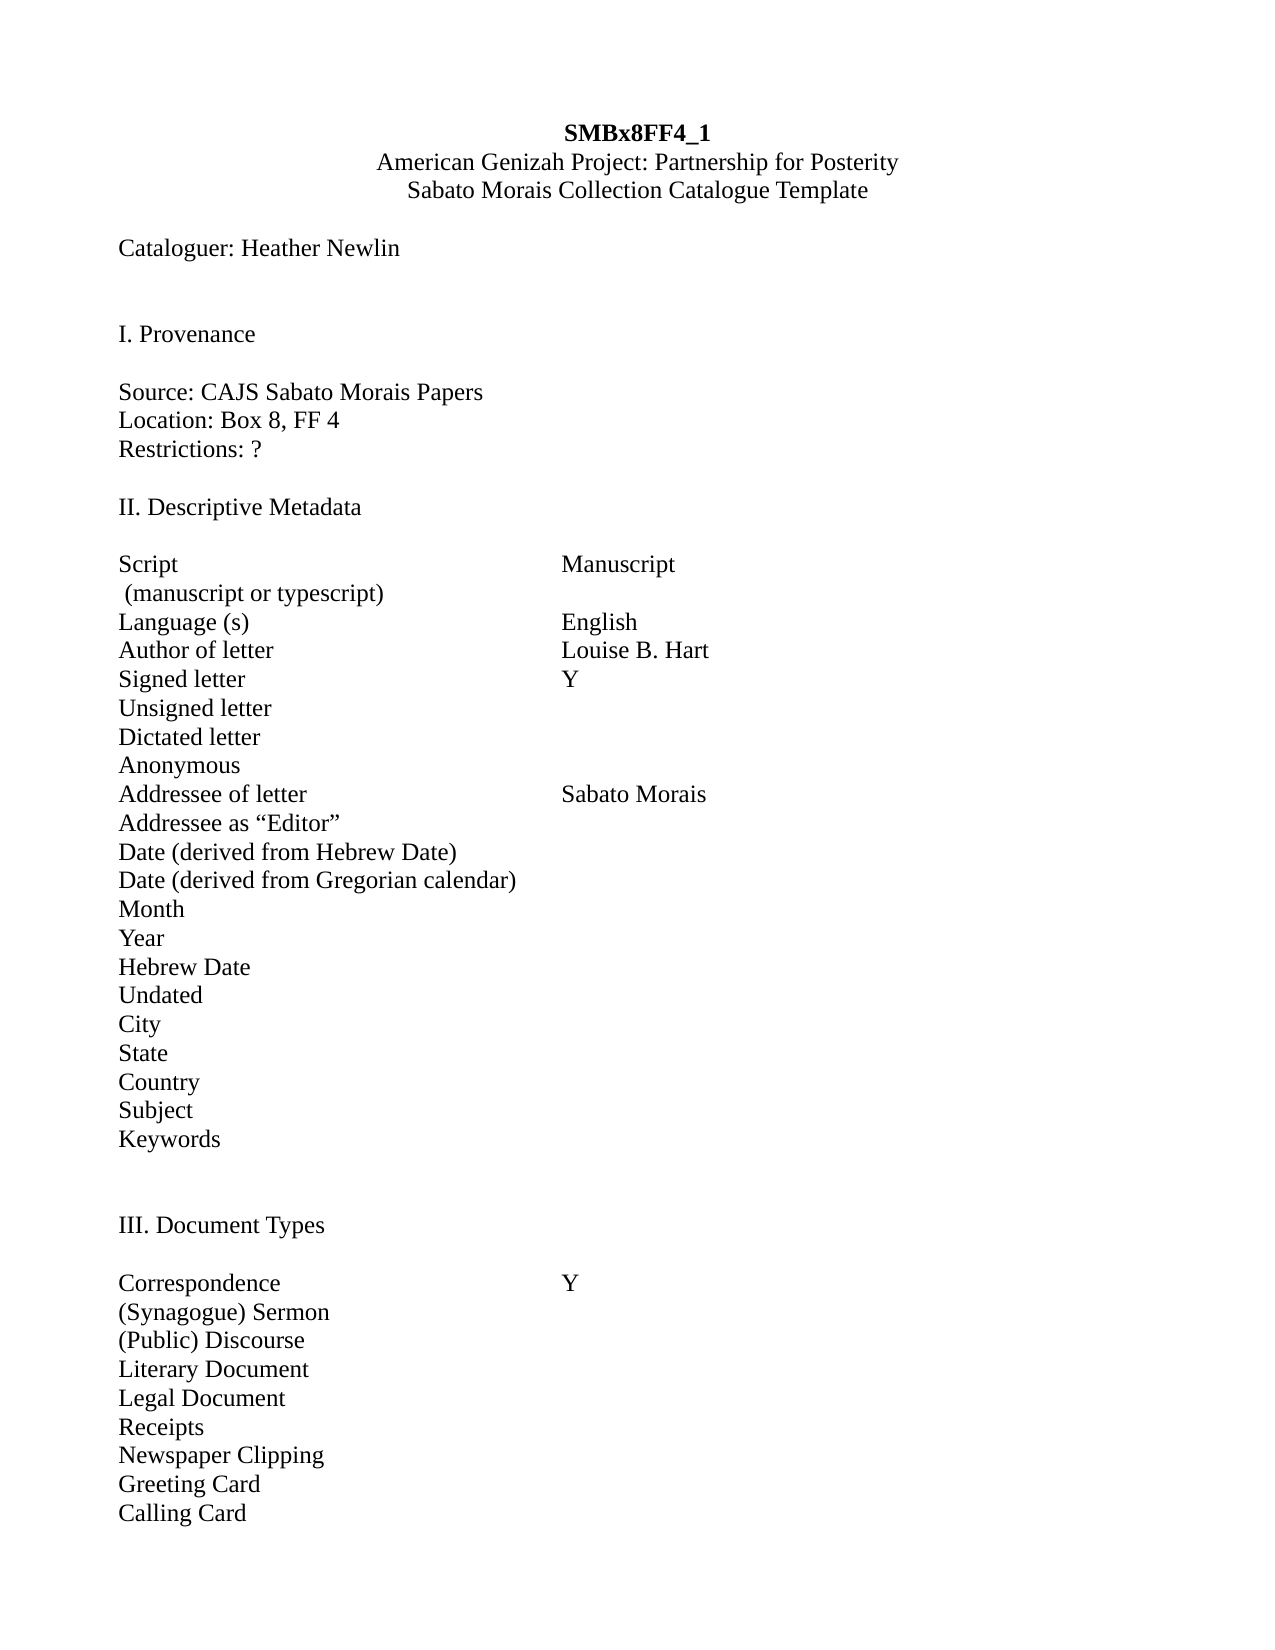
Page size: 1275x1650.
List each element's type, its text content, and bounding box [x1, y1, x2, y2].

text Undated [118, 981, 1157, 1009]
text Hebrew Date [118, 952, 1157, 981]
text Location: Box 8, FF 4 [118, 406, 1157, 434]
text Sabato Morais Collection Catalogue Template [118, 176, 1157, 204]
text Addressee of letter Sabato Morais [118, 779, 1157, 808]
text Unsigned letter [118, 693, 1157, 722]
text Date (derived from Gregorian calendar) [118, 866, 1157, 894]
text Signed letter Y [118, 664, 1157, 693]
text Anonymous [118, 751, 1157, 779]
text (Public) Discourse [118, 1326, 1157, 1354]
text Year [118, 923, 1157, 952]
text City [118, 1009, 1157, 1038]
text Source: CAJS Sabato Morais Papers [118, 377, 1157, 406]
text Subject [118, 1096, 1157, 1124]
text II. Descriptive Metadata [118, 492, 1157, 521]
text Month [118, 894, 1157, 923]
text Legal Document [118, 1383, 1157, 1412]
text Correspondence Y [118, 1268, 1157, 1297]
text Language (s) English [118, 607, 1157, 636]
text Receipts [118, 1412, 1157, 1441]
text (manuscript or typescript) [118, 578, 1157, 607]
text Newspaper Clipping [118, 1441, 1157, 1469]
text Addressee as “Editor” [118, 808, 1157, 837]
text SMBx8FF4_1 [118, 118, 1157, 147]
text Literary Document [118, 1354, 1157, 1383]
text Restrictions: ? [118, 434, 1157, 463]
text Date (derived from Hebrew Date) [118, 837, 1157, 866]
text Keywords [118, 1124, 1157, 1153]
text Author of letter Louise B. Hart [118, 636, 1157, 664]
text (Synagogue) Sermon [118, 1297, 1157, 1326]
text I. Provenance [118, 319, 1157, 348]
text Country [118, 1067, 1157, 1096]
text American Genizah Project: Partnership for Posterity [118, 147, 1157, 176]
text Greeting Card [118, 1469, 1157, 1498]
text State [118, 1038, 1157, 1067]
text Dictated letter [118, 722, 1157, 751]
text Calling Card [118, 1498, 1157, 1527]
text Cataloguer: Heather Newlin [118, 233, 1157, 262]
text Script Manuscript [118, 549, 1157, 578]
text III. Document Types [118, 1211, 1157, 1239]
